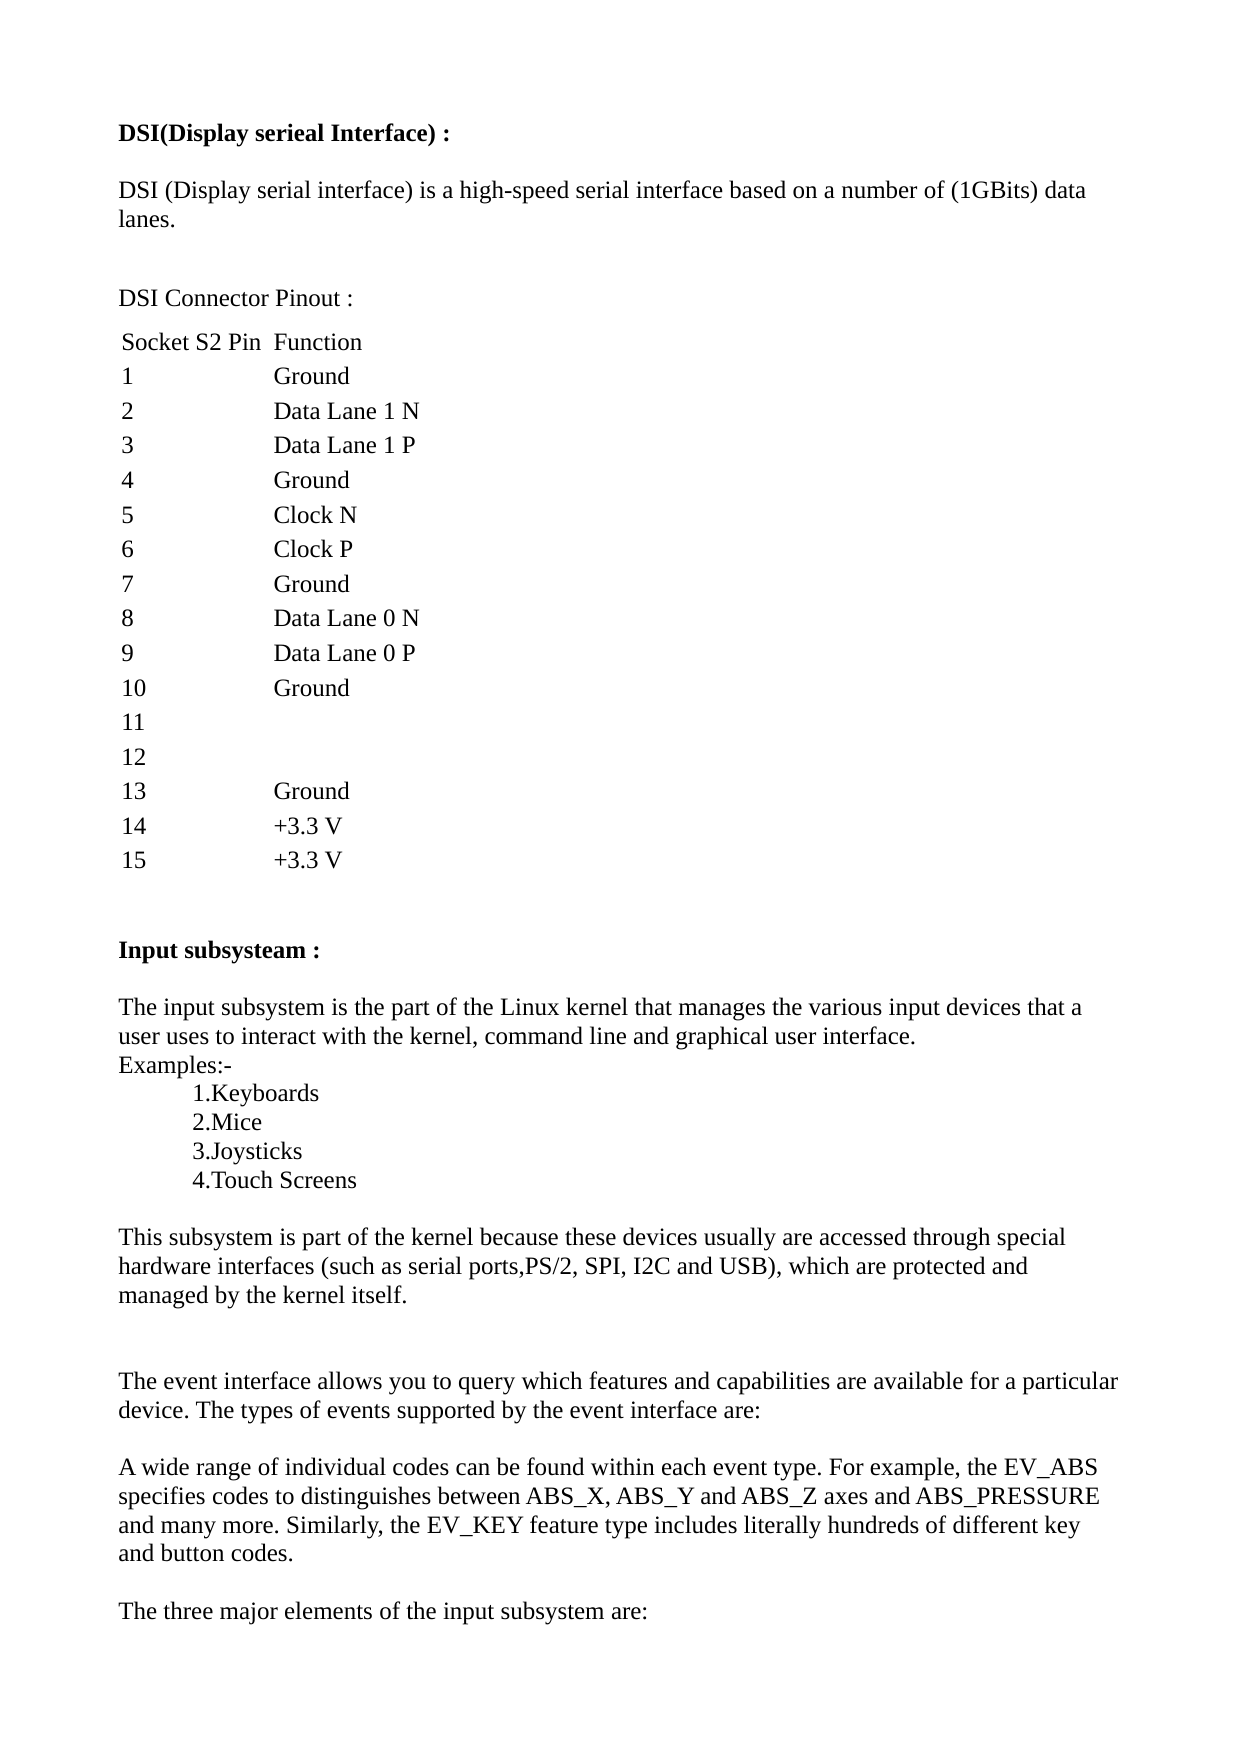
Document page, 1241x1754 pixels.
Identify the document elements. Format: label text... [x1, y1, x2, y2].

table_cell Clock P [270, 531, 433, 566]
text 2.Mice [118, 1107, 1122, 1136]
table_cell 13 [118, 774, 270, 808]
table_cell +3.3 V [270, 843, 433, 877]
table_cell 6 [118, 531, 270, 566]
text 4.Touch Screens [118, 1165, 1122, 1193]
table_cell 2 [118, 393, 270, 428]
table_cell 11 [118, 704, 270, 739]
table_cell 9 [118, 635, 270, 670]
text Examples:- [118, 1050, 1122, 1078]
table_cell +3.3 V [270, 808, 433, 843]
table_cell Data Lane 0 P [270, 635, 433, 670]
table_cell 3 [118, 428, 270, 462]
table_header Socket S2 Pin [118, 324, 270, 358]
text This subsystem is part of the kernel because these devices usually are accessed through special hardware interfaces (such as serial ports,PS/2, SPI, I2C and USB), which are protected and managed by the kernel itself. [118, 1222, 1122, 1308]
text 3.Joysticks [118, 1136, 1122, 1165]
text DSI(Display serieal Interface) : [118, 118, 1122, 147]
text The event interface allows you to query which features and capabilities are available for a particular device. The types of events supported by the event interface are: [118, 1366, 1122, 1423]
table_cell Ground [270, 670, 433, 704]
table_cell 1 [118, 359, 270, 393]
table_cell 10 [118, 670, 270, 704]
table_cell 4 [118, 462, 270, 497]
text The input subsystem is the part of the Linux kernel that manages the various input devices that a user uses to interact with the kernel, command line and graphical user interface. [118, 992, 1122, 1050]
text Input subsysteam : [118, 935, 1122, 963]
table_cell 7 [118, 566, 270, 601]
table_cell [270, 739, 433, 773]
text 1.Keyboards [118, 1078, 1122, 1107]
table_cell 14 [118, 808, 270, 843]
table_header Function [270, 324, 433, 358]
table_cell 8 [118, 601, 270, 635]
table_cell Ground [270, 774, 433, 808]
text A wide range of individual codes can be found within each event type. For example, the EV_ABS specifies codes to distinguishes between ABS_X, ABS_Y and ABS_Z axes and ABS_PRESSURE and many more. Similarly, the EV_KEY feature type includes literally hundreds of different key and button codes. [118, 1452, 1122, 1567]
table_cell Clock N [270, 497, 433, 531]
table_cell [270, 704, 433, 739]
table_cell Data Lane 1 N [270, 393, 433, 428]
table_cell 15 [118, 843, 270, 877]
table_cell Data Lane 0 N [270, 601, 433, 635]
subtitle DSI Connector Pinout : [118, 283, 1122, 311]
table_cell Ground [270, 462, 433, 497]
table_cell Ground [270, 566, 433, 601]
table_cell Ground [270, 359, 433, 393]
table_cell 5 [118, 497, 270, 531]
table_cell 12 [118, 739, 270, 773]
text DSI (Display serial interface) is a high-speed serial interface based on a number of (1GBits) data lanes. [118, 176, 1122, 233]
text The three major elements of the input subsystem are: [118, 1596, 1122, 1625]
table_cell Data Lane 1 P [270, 428, 433, 462]
